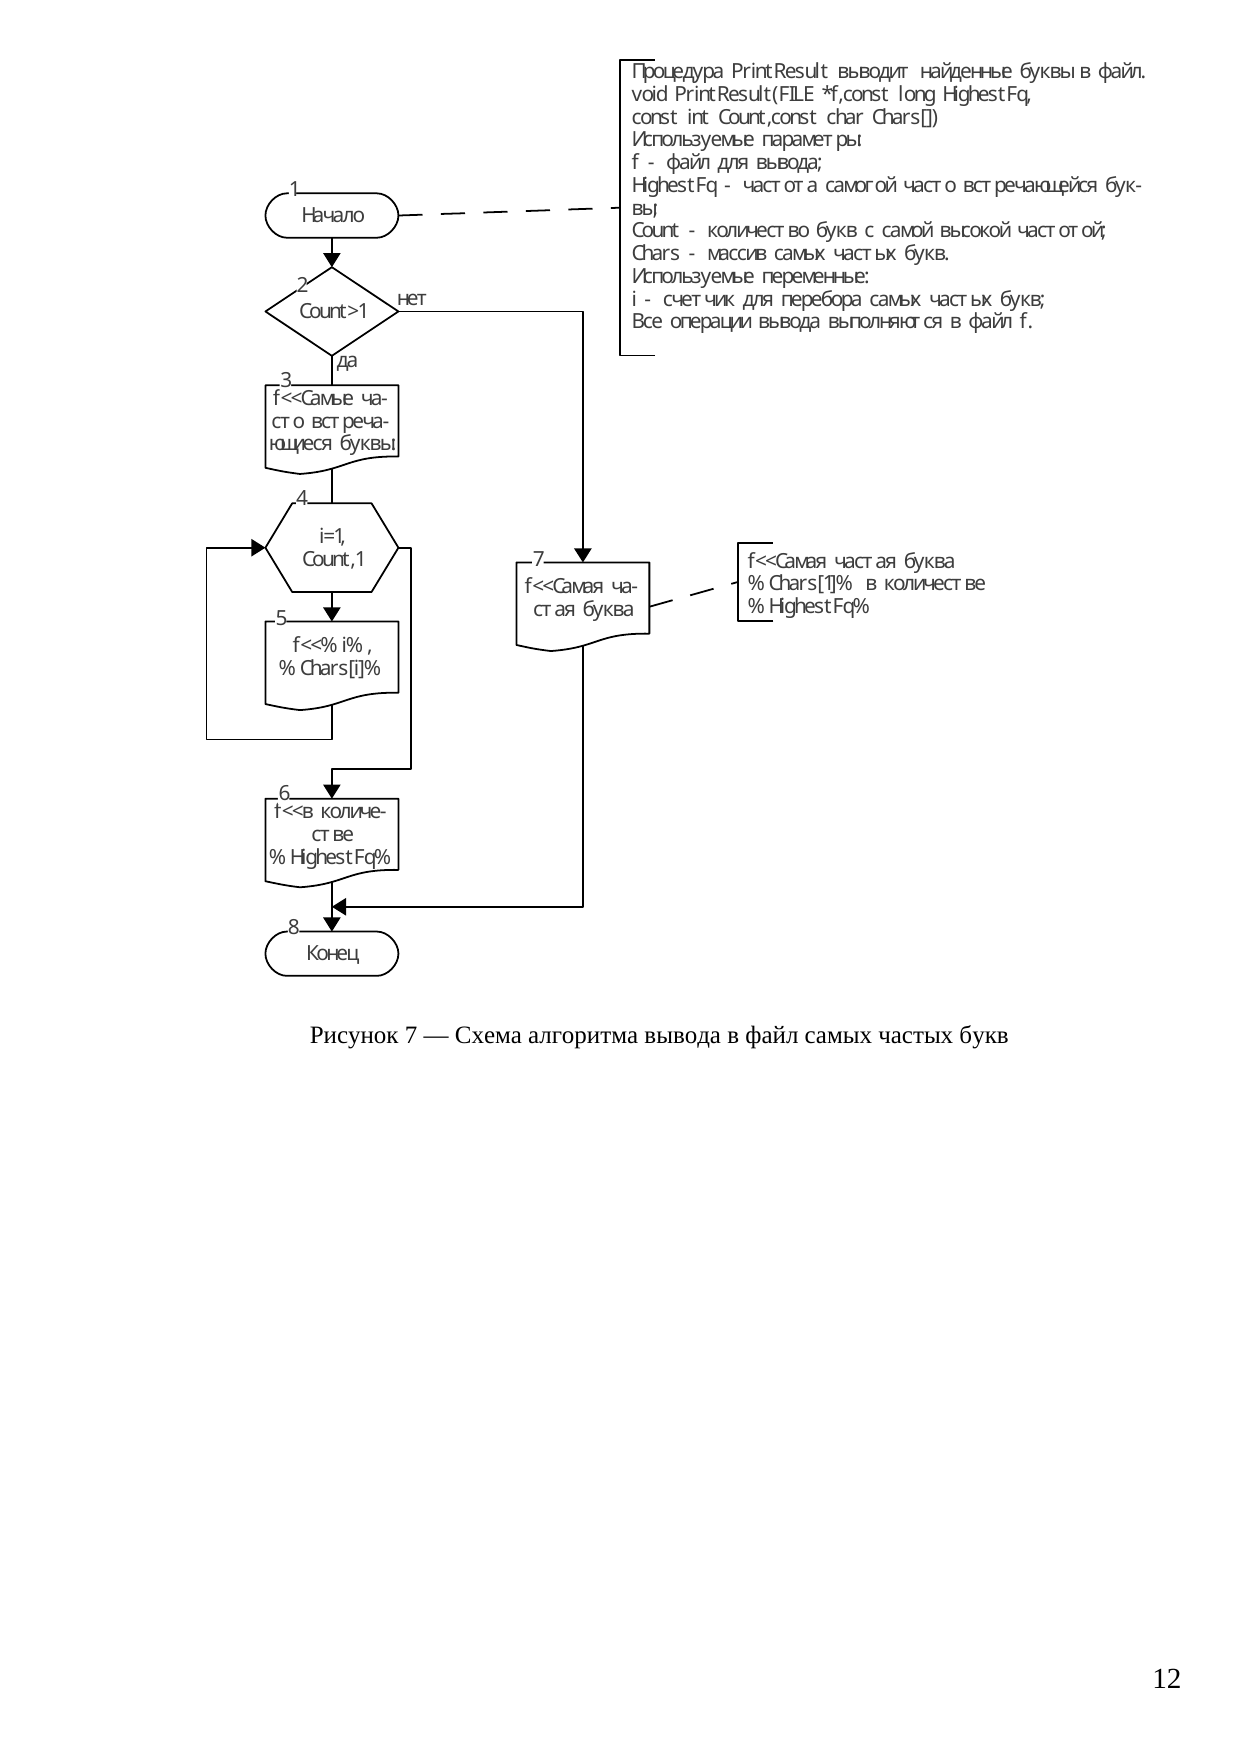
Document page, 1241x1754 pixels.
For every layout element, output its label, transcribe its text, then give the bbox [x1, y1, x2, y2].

text Рисунок 7 — Схема алгоритма вывода в файл самых частых букв [146, 1020, 1172, 1049]
